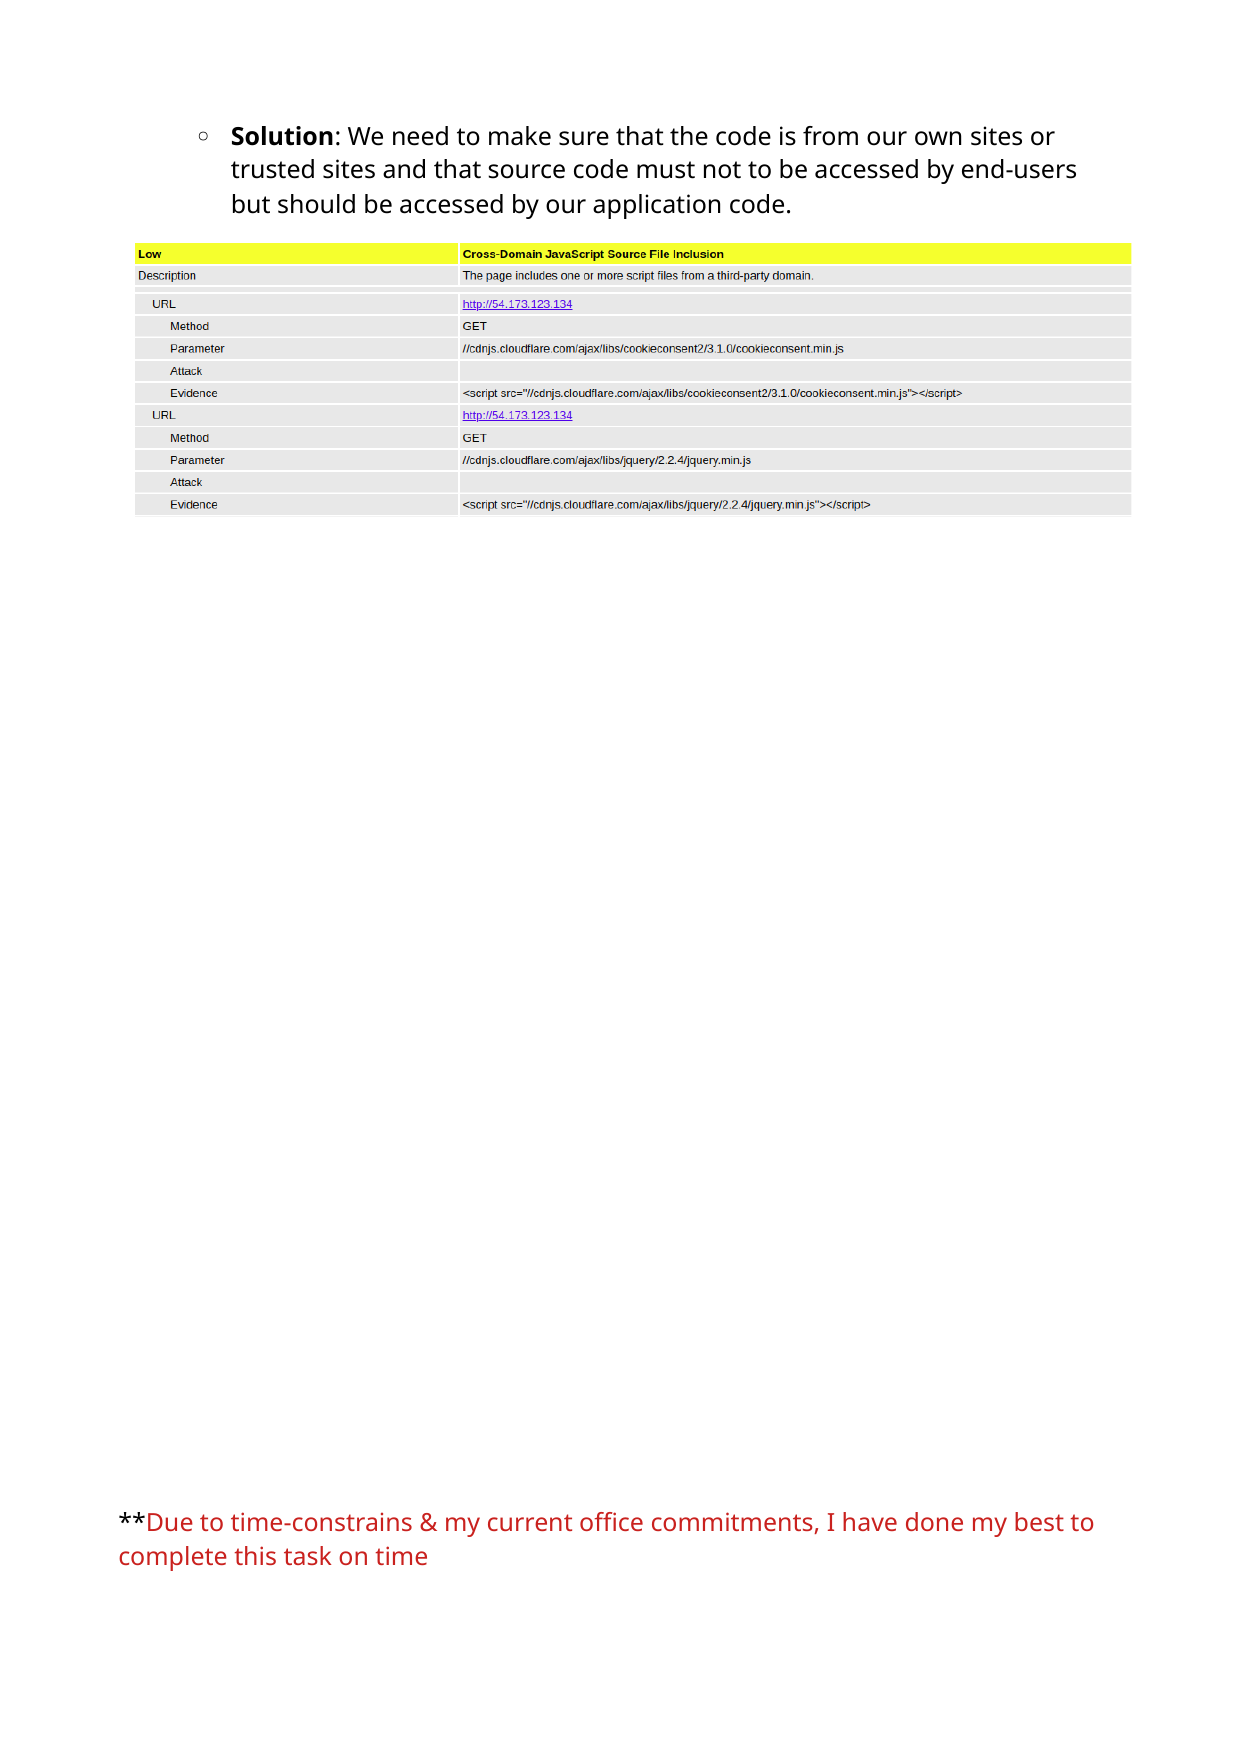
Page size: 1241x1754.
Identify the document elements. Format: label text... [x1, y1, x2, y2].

picture [127, 238, 1132, 517]
list Solution: We need to make sure that the code is from our own sites or trusted sites and that source code must not to be accessed by end-users but should be accessed by our application code. [193, 118, 1122, 220]
text **Due to time-constrains & my current office commitments, I have done my best to complete this task on time [118, 1505, 1122, 1573]
